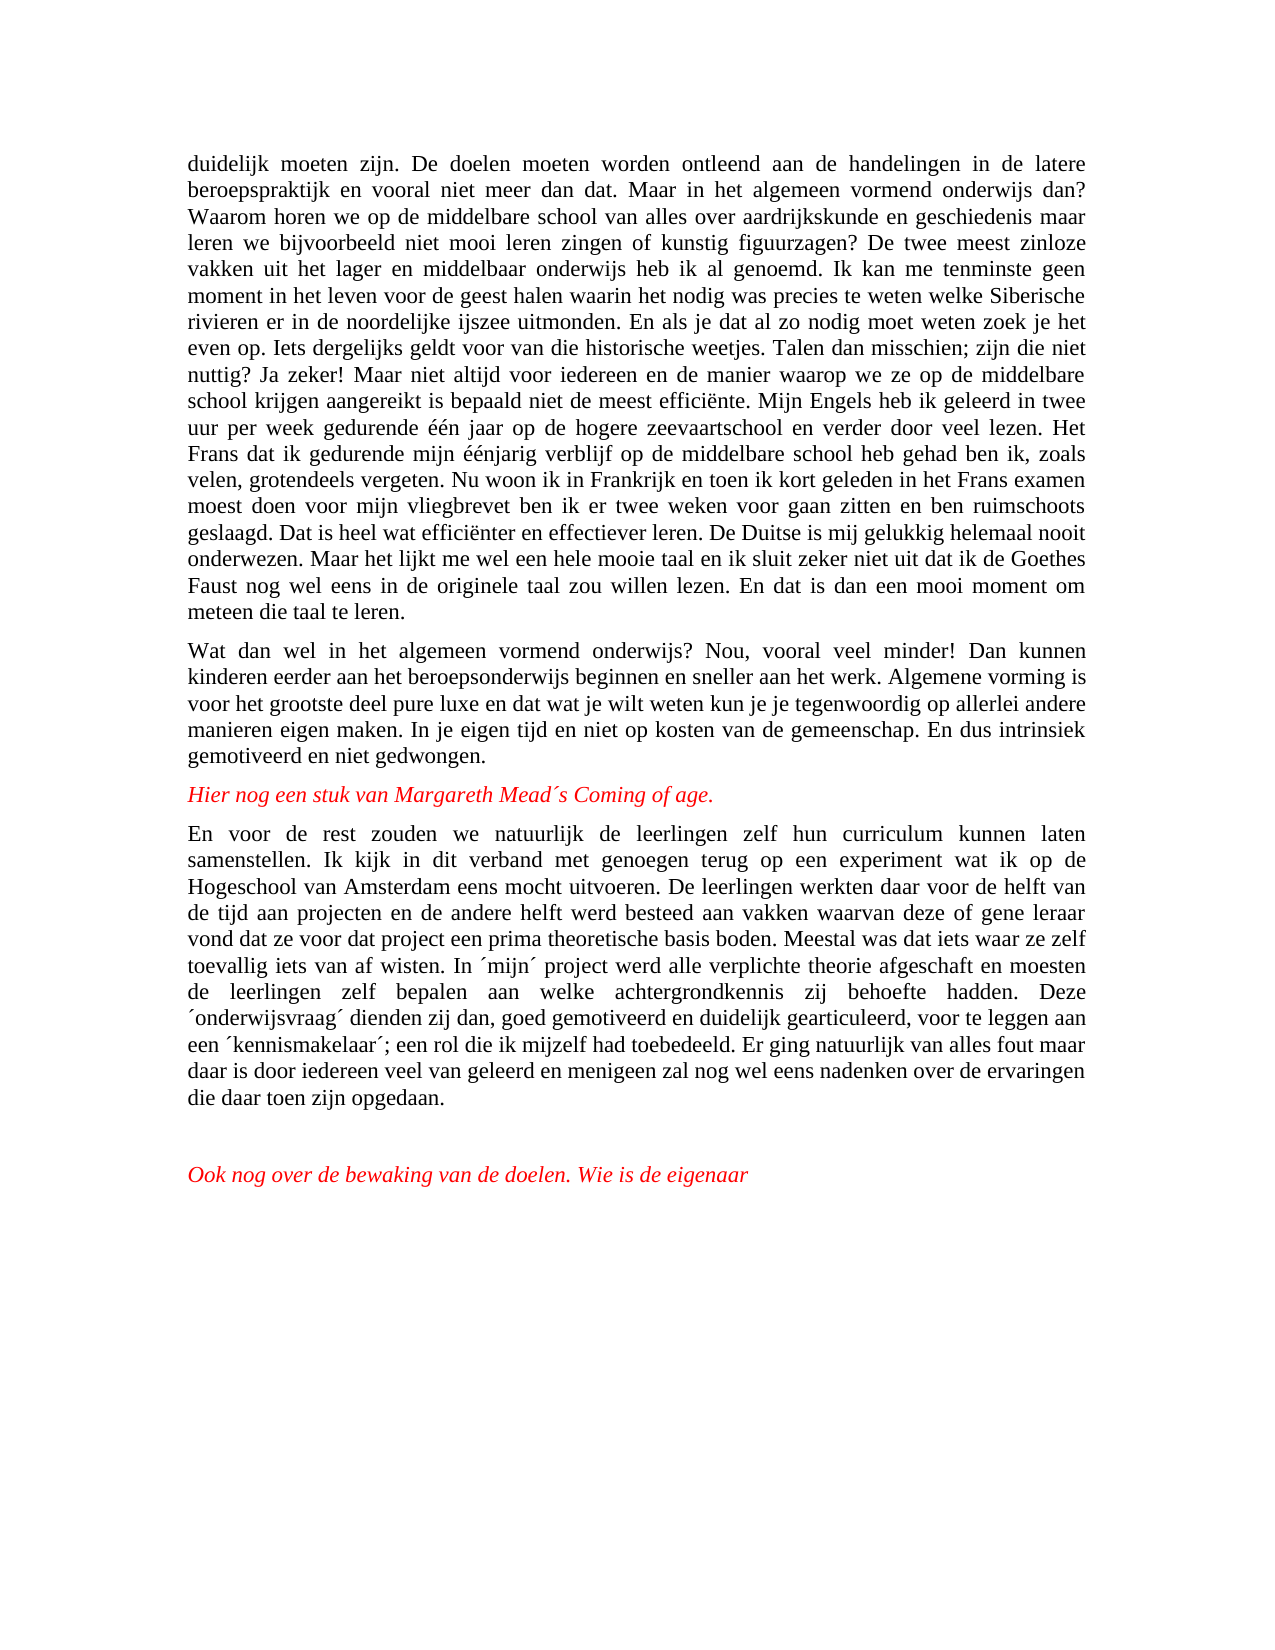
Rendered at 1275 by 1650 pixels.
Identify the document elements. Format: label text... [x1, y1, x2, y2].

text Hier nog een stuk van Margareth Mead´s Coming of age. [187, 781, 1087, 807]
text Wat dan wel in het algemeen vormend onderwijs? Nou, vooral veel minder! Dan kunnen kinderen eerder aan het beroepsonderwijs beginnen en sneller aan het werk. Algemene vorming is voor het grootste deel pure luxe en dat wat je wilt weten kun je je tegenwoordig op allerlei andere manieren eigen maken. In je eigen tijd en niet op kosten van de gemeenschap. En dus intrinsiek gemotiveerd en niet gedwongen. [187, 637, 1087, 769]
text duidelijk moeten zijn. De doelen moeten worden ontleend aan de handelingen in de latere beroepspraktijk en vooral niet meer dan dat. Maar in het algemeen vormend onderwijs dan? Waarom horen we op de middelbare school van alles over aardrijkskunde en geschiedenis maar leren we bijvoorbeeld niet mooi leren zingen of kunstig figuurzagen? De twee meest zinloze vakken uit het lager en middelbaar onderwijs heb ik al genoemd. Ik kan me tenminste geen moment in het leven voor de geest halen waarin het nodig was precies te weten welke Siberische rivieren er in de noordelijke ijszee uitmonden. En als je dat al zo nodig moet weten zoek je het even op. Iets dergelijks geldt voor van die historische weetjes. Talen dan misschien; zijn die niet nuttig? Ja zeker! Maar niet altijd voor iedereen en de manier waarop we ze op de middelbare school krijgen aangereikt is bepaald niet de meest efficiënte. Mijn Engels heb ik geleerd in twee uur per week gedurende één jaar op de hogere zeevaartschool en verder door veel lezen. Het Frans dat ik gedurende mijn éénjarig verblijf op de middelbare school heb gehad ben ik, zoals velen, grotendeels vergeten. Nu woon ik in Frankrijk en toen ik kort geleden in het Frans examen moest doen voor mijn vliegbrevet ben ik er twee weken voor gaan zitten en ben ruimschoots geslaagd. Dat is heel wat efficiënter en effectiever leren. De Duitse is mij gelukkig helemaal nooit onderwezen. Maar het lijkt me wel een hele mooie taal en ik sluit zeker niet uit dat ik de Goethes Faust nog wel eens in de originele taal zou willen lezen. En dat is dan een mooi moment om meteen die taal te leren. [187, 150, 1087, 624]
text En voor de rest zouden we natuurlijk de leerlingen zelf hun curriculum kunnen laten samenstellen. Ik kijk in dit verband met genoegen terug op een experiment wat ik op de Hogeschool van Amsterdam eens mocht uitvoeren. De leerlingen werkten daar voor de helft van de tijd aan projecten en de andere helft werd besteed aan vakken waarvan deze of gene leraar vond dat ze voor dat project een prima theoretische basis boden. Meestal was dat iets waar ze zelf toevallig iets van af wisten. In ´mijn´ project werd alle verplichte theorie afgeschaft en moesten de leerlingen zelf bepalen aan welke achtergrondkennis zij behoefte hadden. Deze ´onderwijsvraag´ dienden zij dan, goed gemotiveerd en duidelijk gearticuleerd, voor te leggen aan een ´kennismakelaar´; een rol die ik mijzelf had toebedeeld. Er ging natuurlijk van alles fout maar daar is door iedereen veel van geleerd en menigeen zal nog wel eens nadenken over de ervaringen die daar toen zijn opgedaan. [187, 820, 1087, 1110]
text Ook nog over de bewaking van de doelen. Wie is de eigenaar [187, 1161, 1087, 1188]
